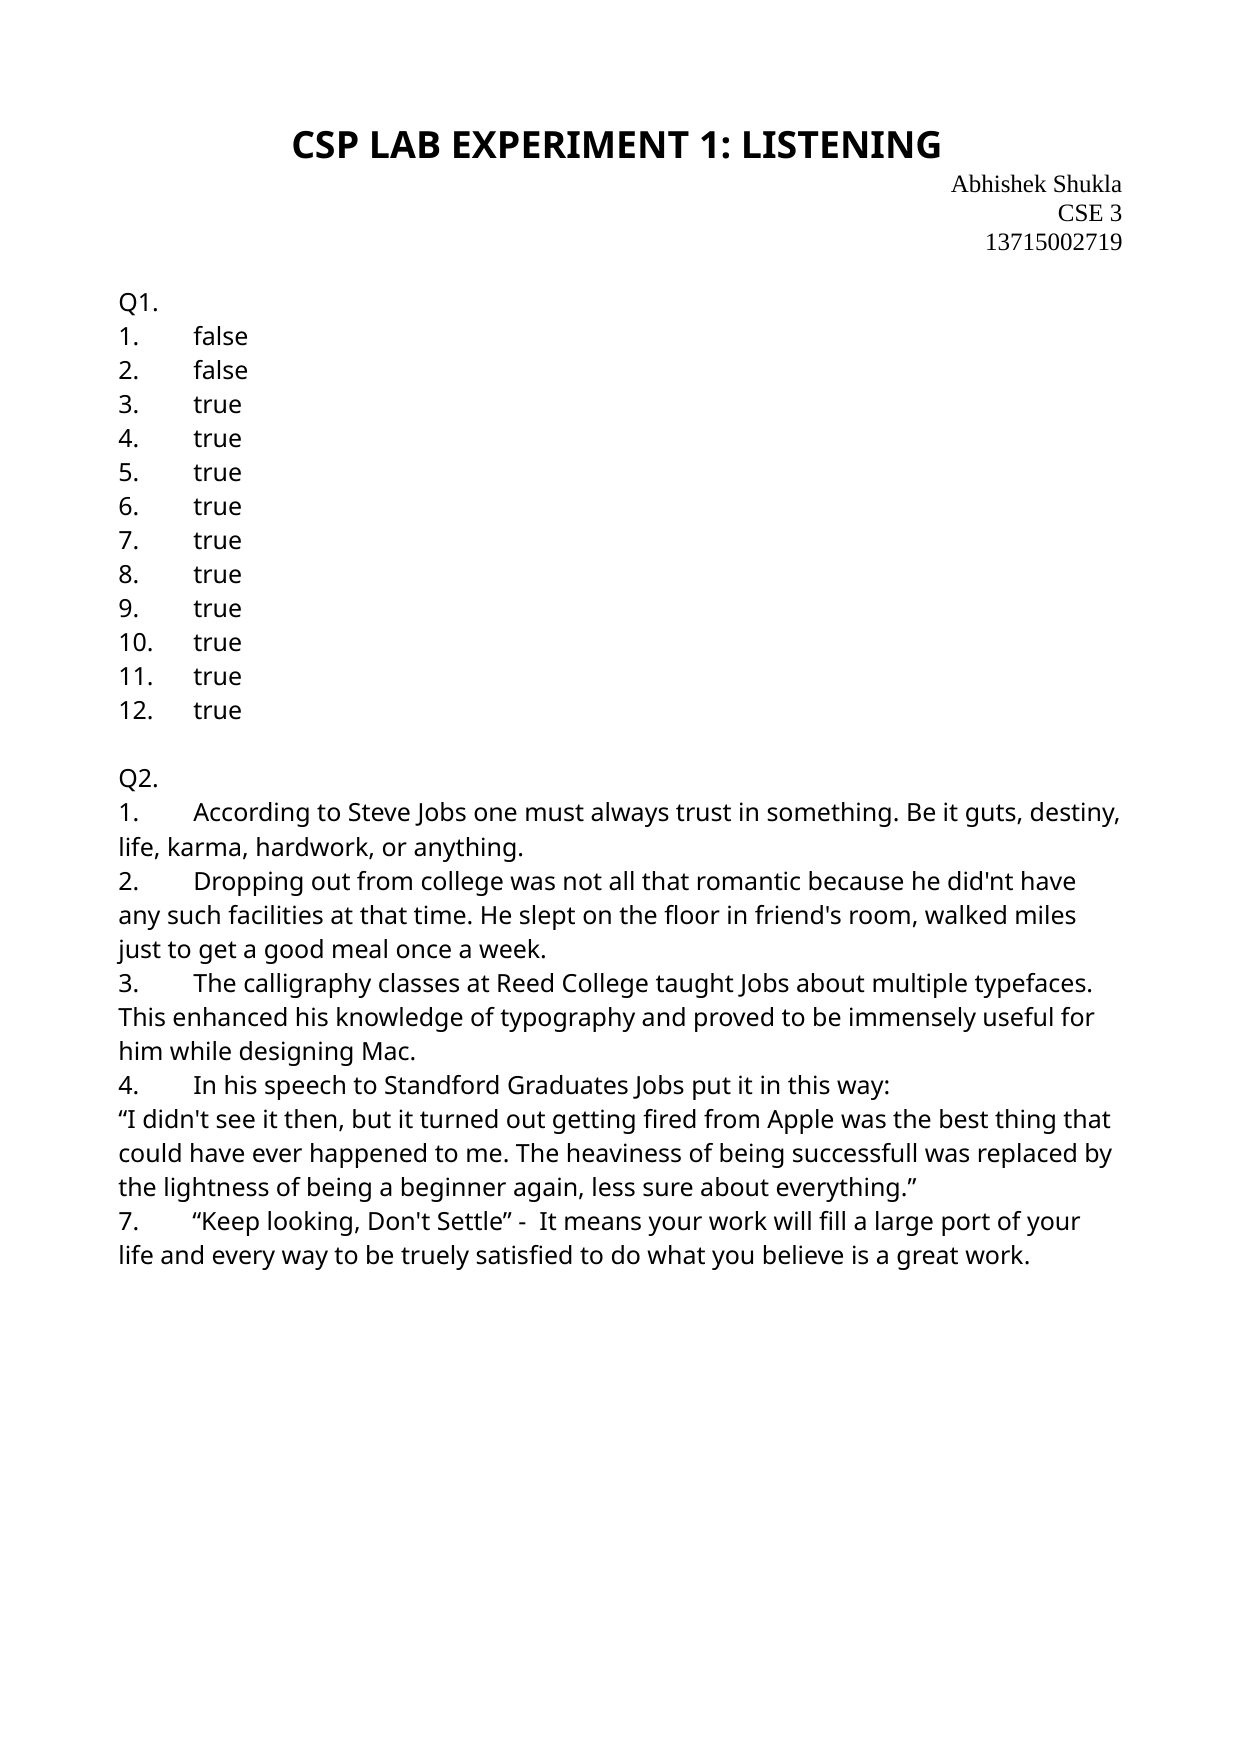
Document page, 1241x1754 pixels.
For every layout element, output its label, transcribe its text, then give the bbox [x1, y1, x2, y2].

text Q1. [118, 284, 1122, 318]
list true [118, 386, 1122, 420]
text CSP LAB EXPERIMENT 1: LISTENING [118, 118, 1122, 169]
text Q2. [118, 761, 1122, 795]
list true [118, 420, 1122, 454]
list In his speech to Standford Graduates Jobs put it in this way: “I didn't see it then, but it turned out getting fired from Apple was the best thing that could have ever happened to me. The heaviness of being successfull was replaced by the lightness of being a beginner again, less sure about everything.” [118, 1068, 1122, 1204]
text CSE 3 [118, 198, 1122, 227]
text 7. “Keep looking, Don't Settle” - It means your work will fill a large port of your life and every way to be truely satisfied to do what you believe is a great work. [118, 1204, 1122, 1272]
list true [118, 557, 1122, 591]
list true [118, 625, 1122, 659]
text 13715002719 [118, 227, 1122, 255]
list true [118, 591, 1122, 625]
text Abhishek Shukla [118, 169, 1122, 198]
list According to Steve Jobs one must always trust in something. Be it guts, destiny, life, karma, hardwork, or anything. [118, 795, 1122, 863]
list true [118, 488, 1122, 523]
list false [118, 318, 1122, 352]
list true [118, 523, 1122, 557]
list true [118, 659, 1122, 693]
list true [118, 693, 1122, 727]
list true [118, 454, 1122, 488]
list false [118, 352, 1122, 386]
list Dropping out from college was not all that romantic because he did'nt have any such facilities at that time. He slept on the floor in friend's room, walked miles just to get a good meal once a week. [118, 863, 1122, 965]
list The calligraphy classes at Reed College taught Jobs about multiple typefaces. This enhanced his knowledge of typography and proved to be immensely useful for him while designing Mac. [118, 965, 1122, 1068]
